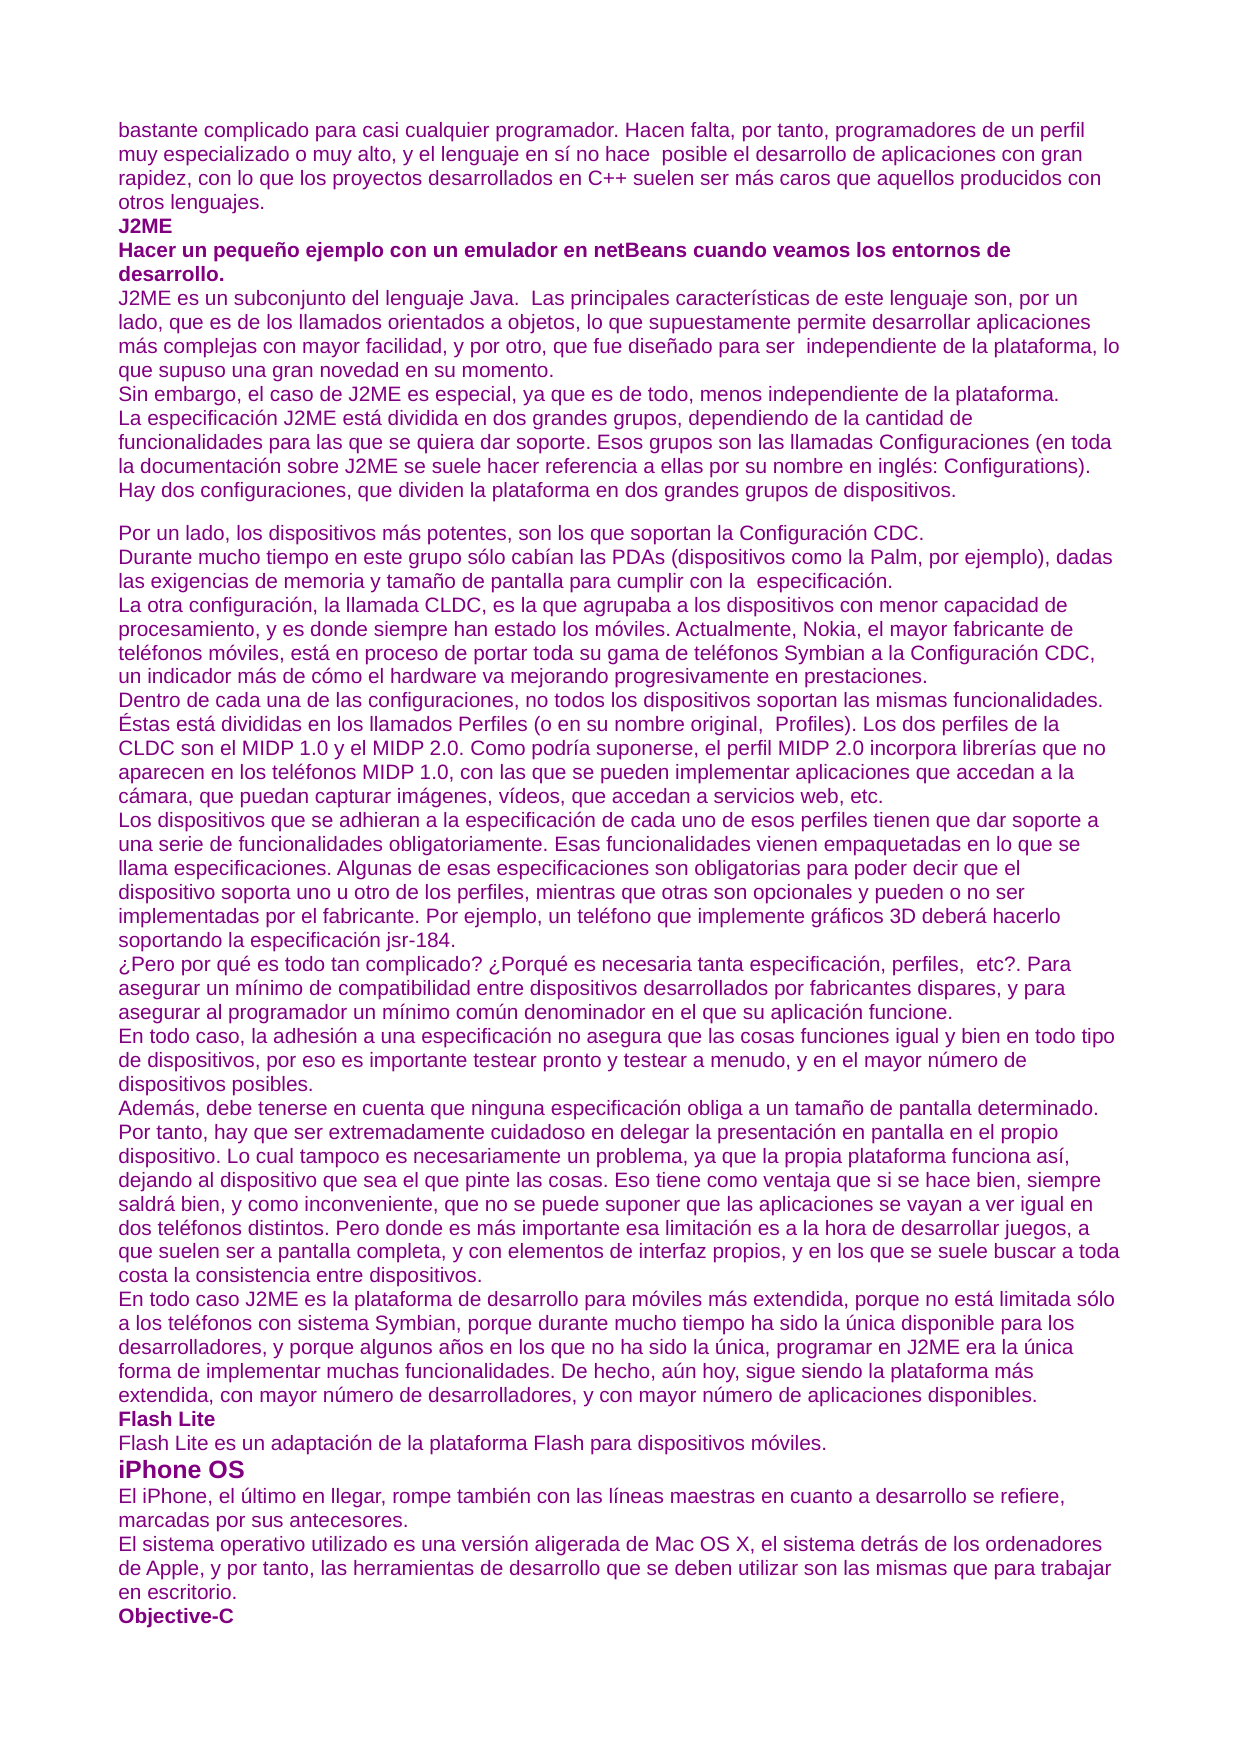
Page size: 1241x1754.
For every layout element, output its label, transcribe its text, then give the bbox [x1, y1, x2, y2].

text El iPhone, el último en llegar, rompe también con las líneas maestras en cuanto a desarrollo se refiere, marcadas por sus antecesores. [118, 1484, 1122, 1532]
text J2ME [118, 214, 1122, 238]
text En todo caso, la adhesión a una especificación no asegura que las cosas funciones igual y bien en todo tipo de dispositivos, por eso es importante testear pronto y testear a menudo, y en el mayor número de dispositivos posibles. [118, 1024, 1122, 1096]
text Los dispositivos que se adhieran a la especificación de cada uno de esos perfiles tienen que dar soporte a una serie de funcionalidades obligatoriamente. Esas funcionalidades vienen empaquetadas en lo que se llama especificaciones. Algunas de esas especificaciones son obligatorias para poder decir que el dispositivo soporta uno u otro de los perfiles, mientras que otras son opcionales y pueden o no ser implementadas por el fabricante. Por ejemplo, un teléfono que implemente gráficos 3D deberá hacerlo soportando la especificación jsr-184. [118, 808, 1122, 952]
text Sin embargo, el caso de J2ME es especial, ya que es de todo, menos independiente de la plataforma. [118, 382, 1122, 406]
text La especificación J2ME está dividida en dos grandes grupos, dependiendo de la cantidad de funcionalidades para las que se quiera dar soporte. Esos grupos son las llamadas Configuraciones (en toda la documentación sobre J2ME se suele hacer referencia a ellas por su nombre en inglés: Configurations). Hay dos configuraciones, que dividen la plataforma en dos grandes grupos de dispositivos. [118, 406, 1122, 501]
text Por un lado, los dispositivos más potentes, son los que soportan la Configuración CDC. [118, 521, 1122, 544]
text Objective-C [118, 1603, 1122, 1627]
text Durante mucho tiempo en este grupo sólo cabían las PDAs (dispositivos como la Palm, por ejemplo), dadas las exigencias de memoria y tamaño de pantalla para cumplir con la especificación. [118, 544, 1122, 592]
text La otra configuración, la llamada CLDC, es la que agrupaba a los dispositivos con menor capacidad de procesamiento, y es donde siempre han estado los móviles. Actualmente, Nokia, el mayor fabricante de teléfonos móviles, está en proceso de portar toda su gama de teléfonos Symbian a la Configuración CDC, un indicador más de cómo el hardware va mejorando progresivamente en prestaciones. [118, 592, 1122, 688]
text ¿Pero por qué es todo tan complicado? ¿Porqué es necesaria tanta especificación, perfiles, etc?. Para asegurar un mínimo de compatibilidad entre dispositivos desarrollados por fabricantes dispares, y para asegurar al programador un mínimo común denominador en el que su aplicación funcione. [118, 952, 1122, 1024]
text bastante complicado para casi cualquier programador. Hacen falta, por tanto, programadores de un perfil muy especializado o muy alto, y el lenguaje en sí no hace posible el desarrollo de aplicaciones con gran rapidez, con lo que los proyectos desarrollados en C++ suelen ser más caros que aquellos producidos con otros lenguajes. [118, 118, 1122, 214]
text J2ME es un subconjunto del lenguaje Java. Las principales características de este lenguaje son, por un lado, que es de los llamados orientados a objetos, lo que supuestamente permite desarrollar aplicaciones más complejas con mayor facilidad, y por otro, que fue diseñado para ser independiente de la plataforma, lo que supuso una gran novedad en su momento. [118, 286, 1122, 382]
text Además, debe tenerse en cuenta que ninguna especificación obliga a un tamaño de pantalla determinado. Por tanto, hay que ser extremadamente cuidadoso en delegar la presentación en pantalla en el propio dispositivo. Lo cual tampoco es necesariamente un problema, ya que la propia plataforma funciona así, dejando al dispositivo que sea el que pinte las cosas. Eso tiene como ventaja que si se hace bien, siempre saldrá bien, y como inconveniente, que no se puede suponer que las aplicaciones se vayan a ver igual en dos teléfonos distintos. Pero donde es más importante esa limitación es a la hora de desarrollar juegos, a que suelen ser a pantalla completa, y con elementos de interfaz propios, y en los que se suele buscar a toda costa la consistencia entre dispositivos. [118, 1096, 1122, 1287]
text En todo caso J2ME es la plataforma de desarrollo para móviles más extendida, porque no está limitada sólo a los teléfonos con sistema Symbian, porque durante mucho tiempo ha sido la única disponible para los desarrolladores, y porque algunos años en los que no ha sido la única, programar en J2ME era la única forma de implementar muchas funcionalidades. De hecho, aún hoy, sigue siendo la plataforma más extendida, con mayor número de desarrolladores, y con mayor número de aplicaciones disponibles. [118, 1287, 1122, 1407]
text Flash Lite [118, 1407, 1122, 1431]
text El sistema operativo utilizado es una versión aligerada de Mac OS X, el sistema detrás de los ordenadores de Apple, y por tanto, las herramientas de desarrollo que se deben utilizar son las mismas que para trabajar en escritorio. [118, 1532, 1122, 1603]
text Flash Lite es un adaptación de la plataforma Flash para dispositivos móviles. [118, 1431, 1122, 1455]
text Hacer un pequeño ejemplo con un emulador en netBeans cuando veamos los entornos de desarrollo. [118, 238, 1122, 286]
text Dentro de cada una de las configuraciones, no todos los dispositivos soportan las mismas funcionalidades. Éstas está divididas en los llamados Perfiles (o en su nombre original, Profiles). Los dos perfiles de la CLDC son el MIDP 1.0 y el MIDP 2.0. Como podría suponerse, el perfil MIDP 2.0 incorpora librerías que no aparecen en los teléfonos MIDP 1.0, con las que se pueden implementar aplicaciones que accedan a la cámara, que puedan capturar imágenes, vídeos, que accedan a servicios web, etc. [118, 688, 1122, 808]
text iPhone OS [118, 1455, 1122, 1484]
